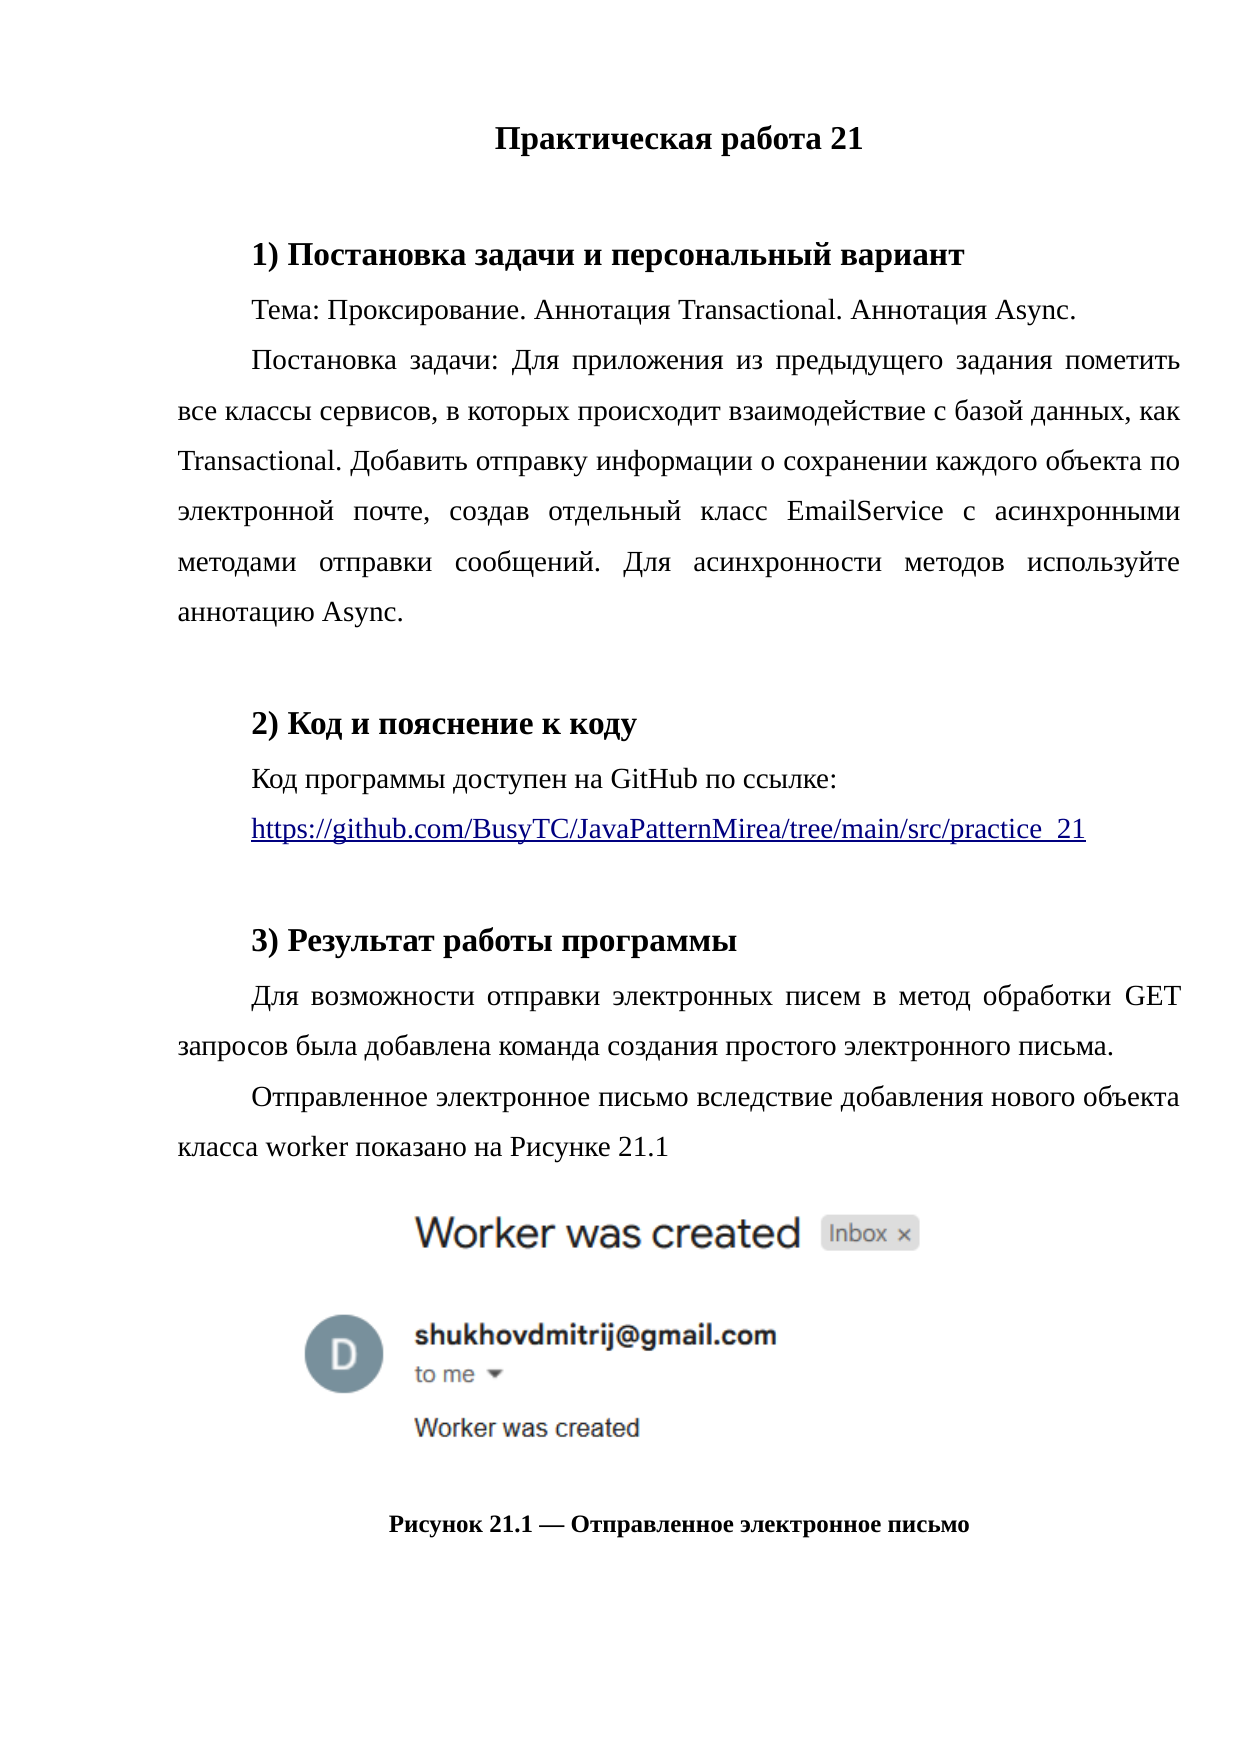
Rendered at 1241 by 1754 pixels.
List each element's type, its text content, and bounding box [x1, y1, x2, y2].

text Постановка задачи: Для приложения из предыдущего задания пометить все классы сервисов, в которых происходит взаимодействие с базой данных, как Transactional. Добавить отправку информации о сохранении каждого объекта по электронной почте, создав отдельный класс EmailService с асинхронными методами отправки сообщений. Для асинхронности методов используйте аннотацию Async. [177, 342, 1181, 628]
picture [288, 1179, 1070, 1509]
subtitle 3) Результат работы программы [251, 921, 1181, 959]
text Рисунок 21.1 — Отправленное электронное письмо [177, 1179, 1181, 1538]
text Тема: Проксирование. Аннотация Transactional. Аннотация Async. [177, 292, 1181, 326]
subtitle 1) Постановка задачи и персональный вариант [251, 235, 1181, 273]
text https://github.com/BusyTC/JavaPatternMirea/tree/main/src/practice_21 [177, 811, 1181, 845]
text Код программы доступен на GitHub по ссылке: [177, 761, 1181, 794]
subtitle Практическая работа 21 [177, 118, 1181, 156]
text Отправленное электронное письмо вследствие добавления нового объекта класса worker показано на Рисунке 21.1 [177, 1079, 1181, 1163]
subtitle 2) Код и пояснение к коду [251, 703, 1181, 742]
text Для возможности отправки электронных писем в метод обработки GET запросов была добавлена команда создания простого электронного письма. [177, 978, 1181, 1062]
